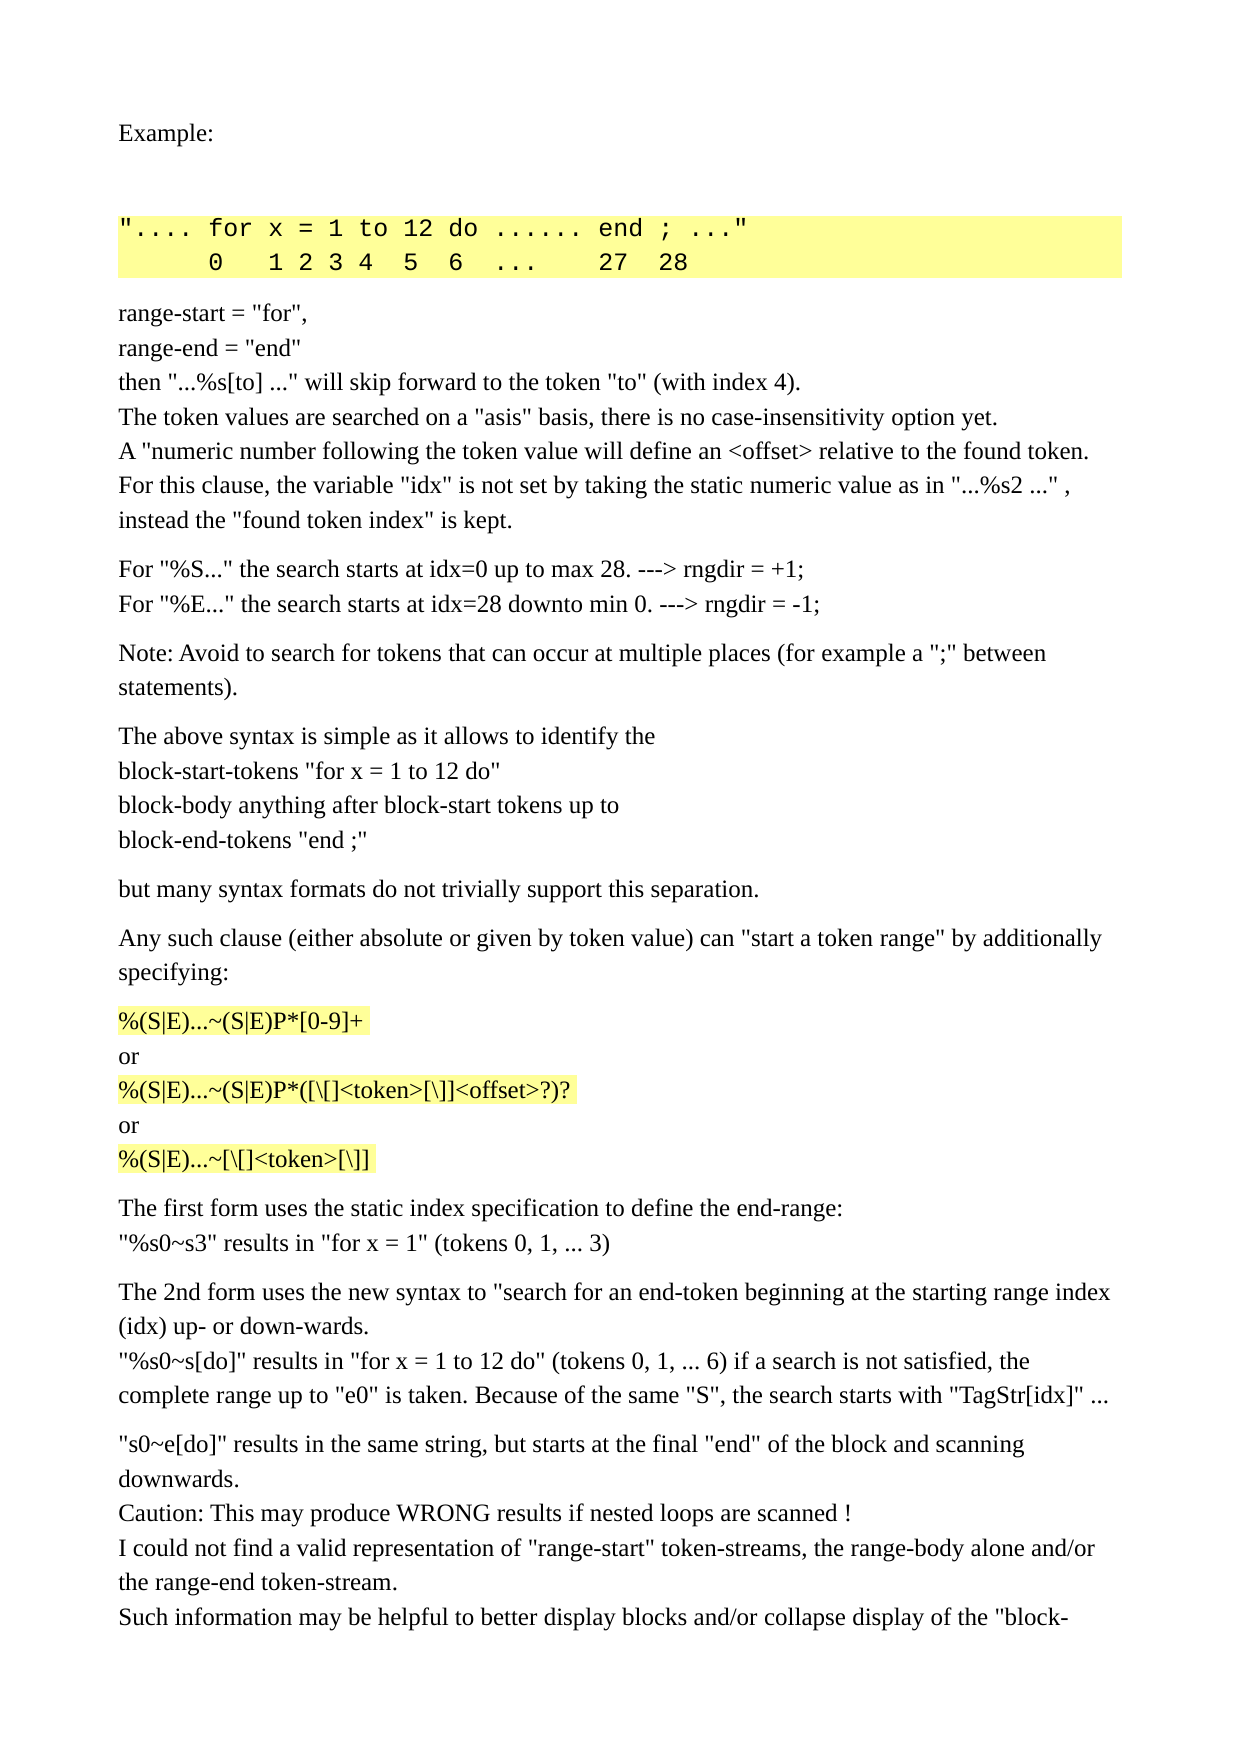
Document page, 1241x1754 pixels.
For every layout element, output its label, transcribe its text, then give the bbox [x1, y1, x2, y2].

text The 2nd form uses the new syntax to "search for an end-token beginning at the starting range index (idx) up- or down-wards. "%s0~s[do]" results in "for x = 1 to 12 do" (tokens 0, 1, ... 6) if a search is not satisfied, the complete range up to "e0" is taken. Because of the same "S", the search starts with "TagStr[idx]" ... [118, 1277, 1122, 1409]
text or [118, 1110, 1122, 1138]
text or [118, 1041, 1122, 1069]
text Note: Avoid to search for tokens that can occur at multiple places (for example a ";" between statements). [118, 638, 1122, 701]
text %(S|E)...~(S|E)P*([\[]<token>[\]]<offset>?)? [118, 1075, 1122, 1104]
text %(S|E)...~(S|E)P*[0-9]+ [118, 1006, 1122, 1035]
text but many syntax formats do not trivially support this separation. [118, 874, 1122, 902]
text The first form uses the static index specification to define the end-range: "%s0~s3" results in "for x = 1" (tokens 0, 1, ... 3) [118, 1193, 1122, 1257]
text Example: [118, 118, 1122, 147]
text ".... for x = 1 to 12 do ...... end ; ..." 0 1 2 3 4 5 6 ... 27 28 [118, 216, 1122, 278]
text For "%S..." the search starts at idx=0 up to max 28. ---> rngdir = +1; For "%E..." the search starts at idx=28 downto min 0. ---> rngdir = -1; [118, 554, 1122, 617]
text "s0~e[do]" results in the same string, but starts at the final "end" of the block and scanning downwards. Caution: This may produce WRONG results if nested loops are scanned ! I could not find a valid representation of "range-start" token-streams, the range-body alone and/or the range-end token-stream. Such information may be helpful to better display blocks and/or collapse display of the "block- [118, 1429, 1122, 1631]
text Any such clause (either absolute or given by token value) can "start a token range" by additionally specifying: [118, 923, 1122, 986]
text The above syntax is simple as it allows to identify the block-start-tokens "for x = 1 to 12 do" block-body anything after block-start tokens up to block-end-tokens "end ;" [118, 721, 1122, 853]
text range-start = "for", range-end = "end" then "...%s[to] ..." will skip forward to the token "to" (with index 4). The token values are searched on a "asis" basis, there is no case-insensitivity option yet. A "numeric number following the token value will define an <offset> relative to the found token. For this clause, the variable "idx" is not set by taking the static numeric value as in "...%s2 ..." , instead the "found token index" is kept. [118, 298, 1122, 534]
text %(S|E)...~[\[]<token>[\]] [118, 1144, 1122, 1173]
